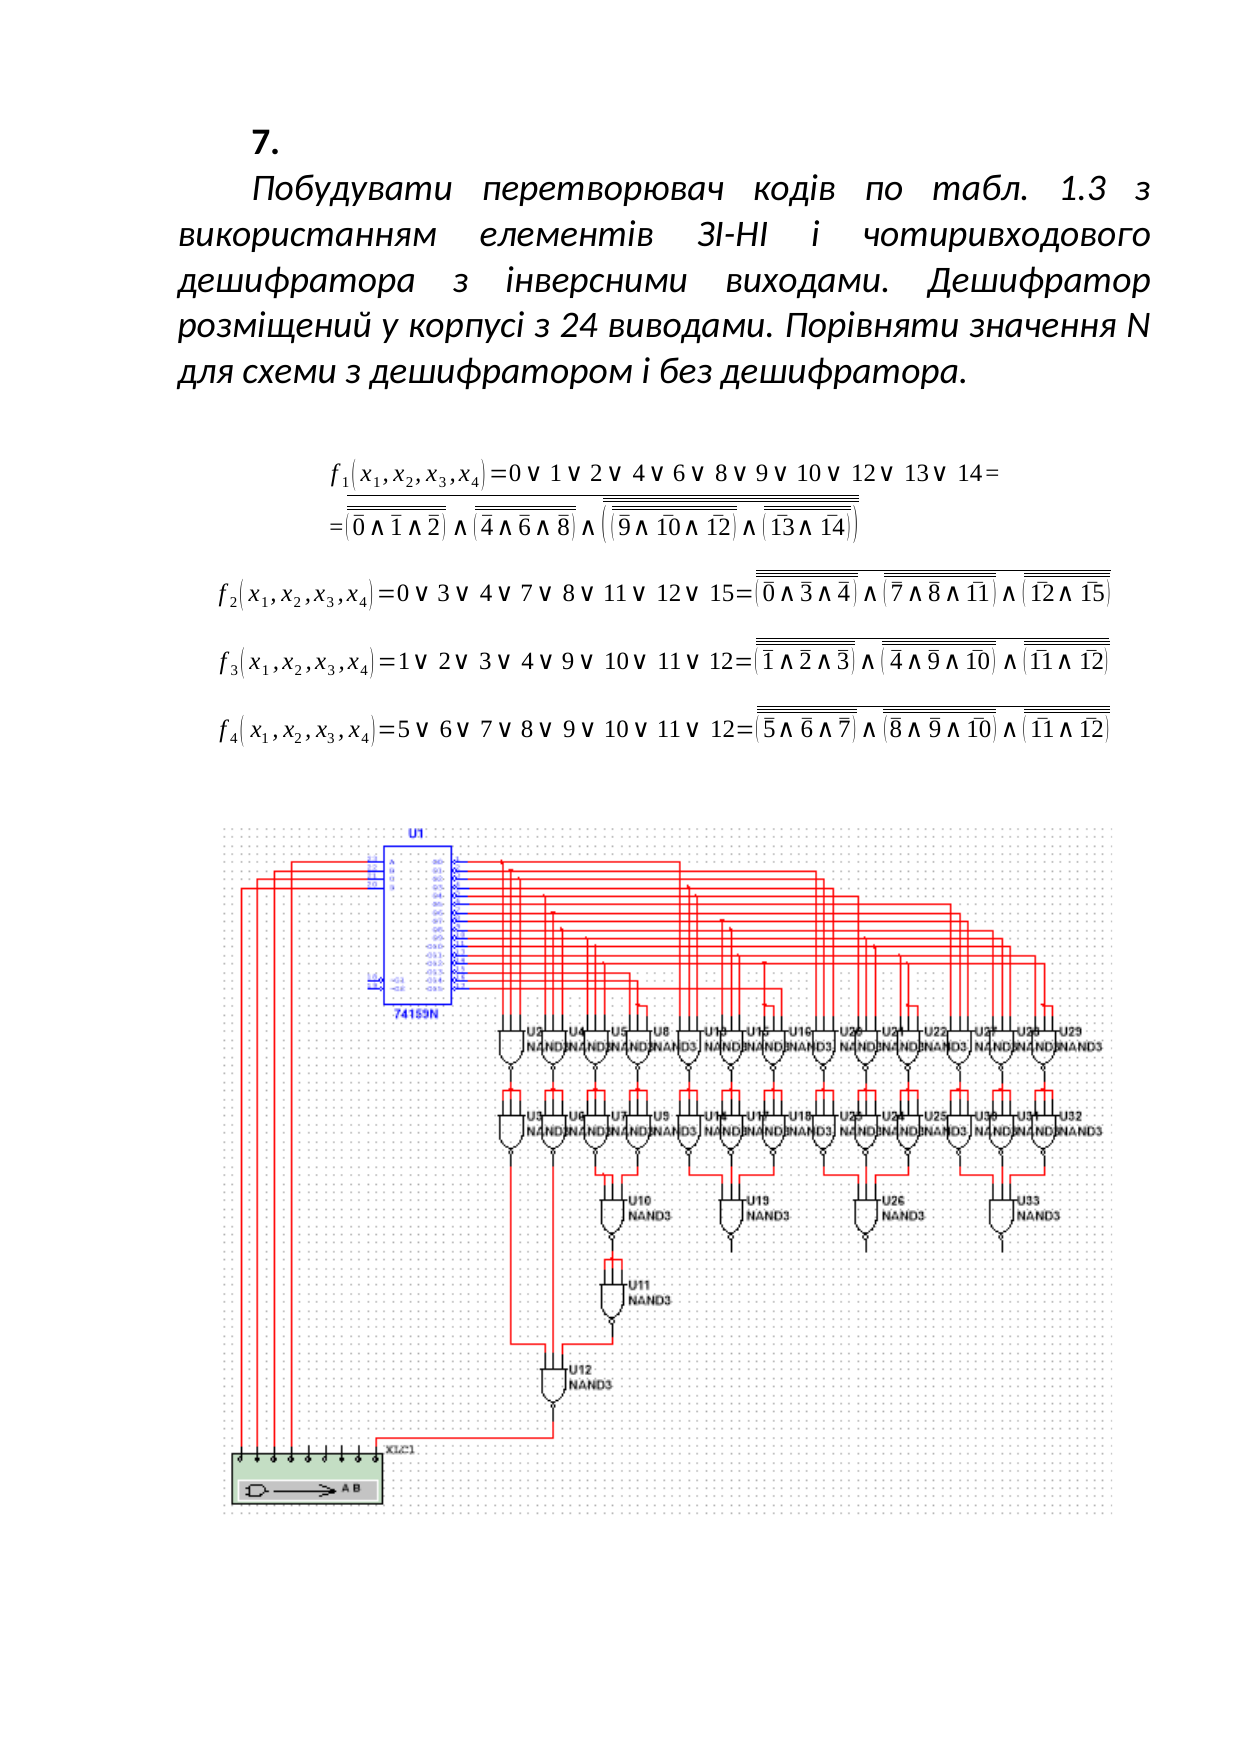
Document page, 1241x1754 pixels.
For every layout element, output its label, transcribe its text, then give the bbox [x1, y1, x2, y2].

text 7. [177, 118, 1152, 164]
picture [216, 827, 1113, 1519]
text Побудувати перетворювач кодів по табл. 1.3 з використанням елементів ЗІ-НІ і чотиривходового дешифратора з інверсними виходами. Дешифратор розміщений у корпусі з 24 виводами. Порівняти значення N для схеми з дешифратором і без дешифратора. [177, 164, 1152, 393]
